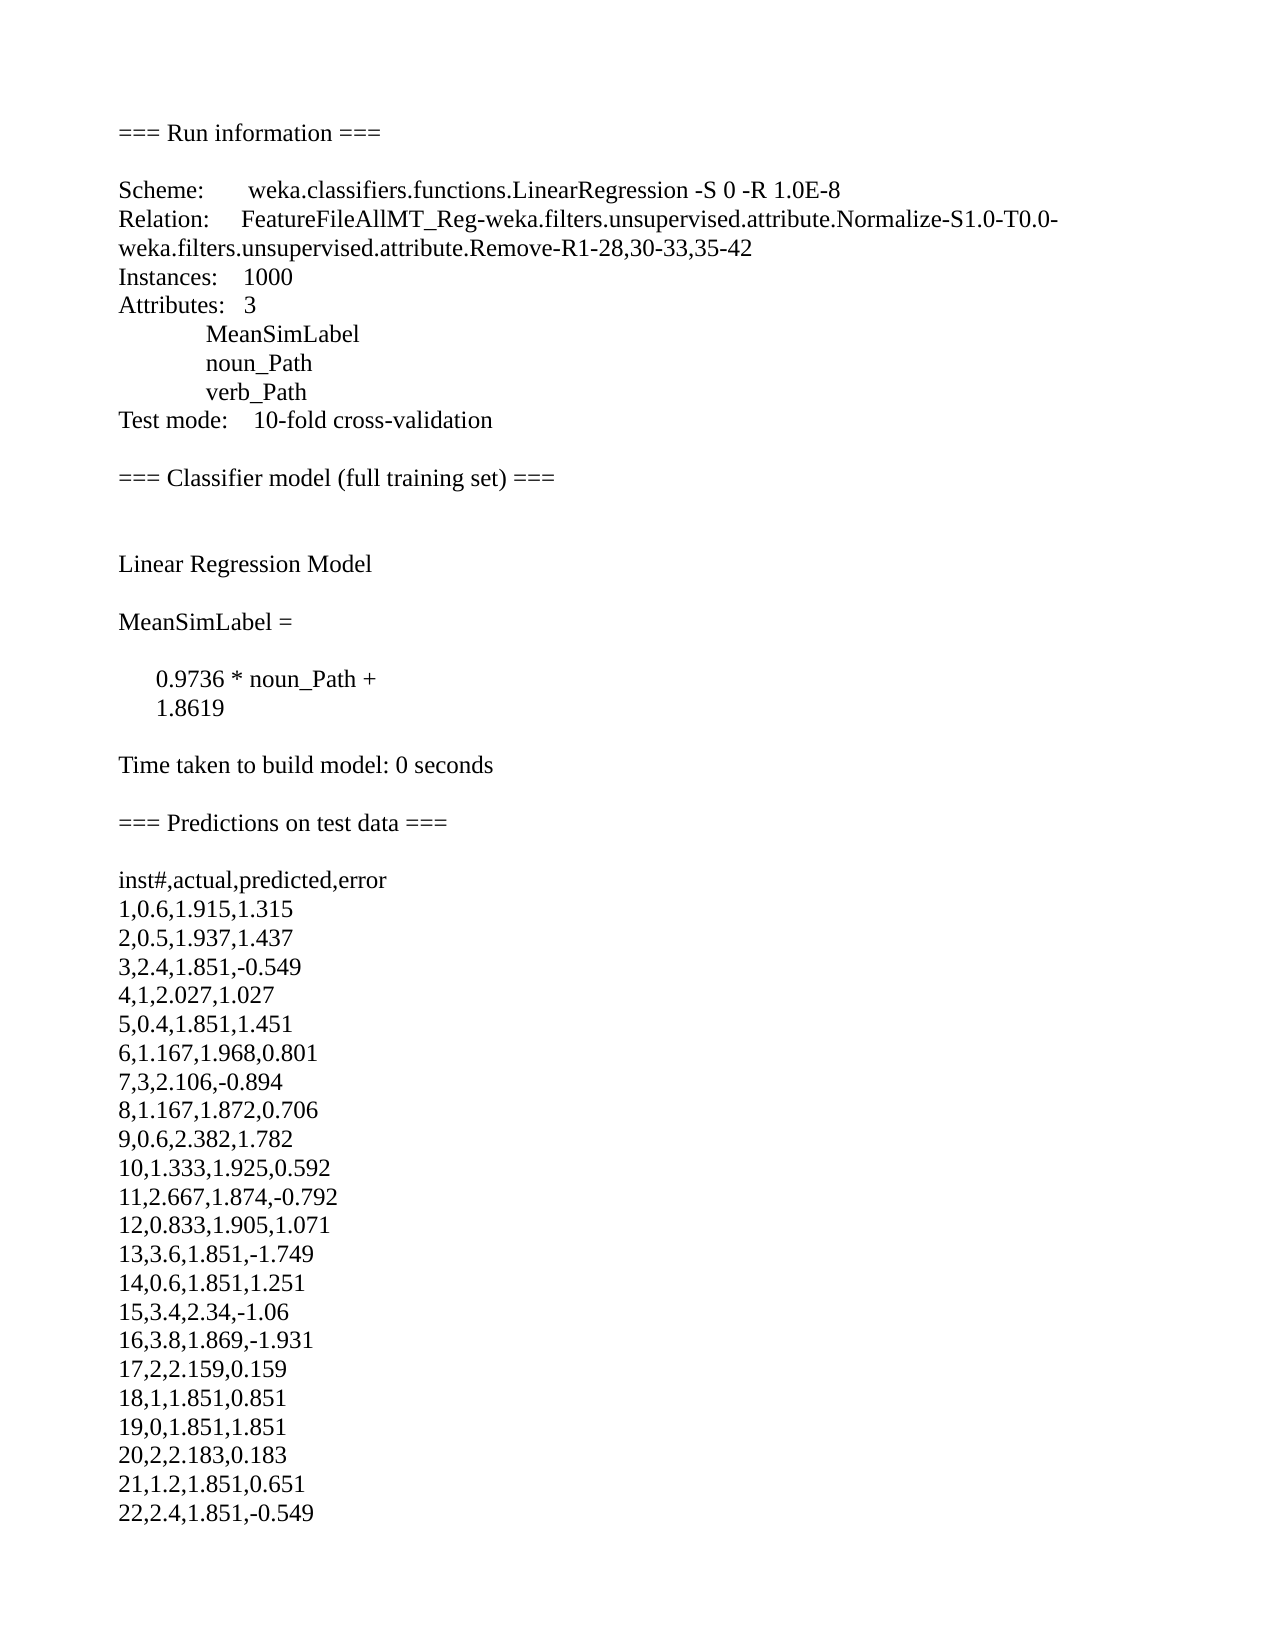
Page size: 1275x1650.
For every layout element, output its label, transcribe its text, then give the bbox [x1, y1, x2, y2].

text Scheme: weka.classifiers.functions.LinearRegression -S 0 -R 1.0E-8 [118, 176, 1157, 204]
text MeanSimLabel [118, 319, 1157, 348]
text 2,0.5,1.937,1.437 [118, 923, 1157, 952]
text 8,1.167,1.872,0.706 [118, 1096, 1157, 1124]
text 6,1.167,1.968,0.801 [118, 1038, 1157, 1067]
text 21,1.2,1.851,0.651 [118, 1469, 1157, 1498]
text Time taken to build model: 0 seconds [118, 751, 1157, 779]
text === Predictions on test data === [118, 808, 1157, 837]
text 5,0.4,1.851,1.451 [118, 1009, 1157, 1038]
text 22,2.4,1.851,-0.549 [118, 1498, 1157, 1527]
text === Run information === [118, 118, 1157, 147]
text 16,3.8,1.869,-1.931 [118, 1326, 1157, 1354]
text Linear Regression Model [118, 549, 1157, 578]
text Instances: 1000 [118, 262, 1157, 291]
text 9,0.6,2.382,1.782 [118, 1124, 1157, 1153]
text 1,0.6,1.915,1.315 [118, 894, 1157, 923]
text 20,2,2.183,0.183 [118, 1441, 1157, 1469]
text 12,0.833,1.905,1.071 [118, 1211, 1157, 1239]
text inst#,actual,predicted,error [118, 866, 1157, 894]
text Test mode: 10-fold cross-validation [118, 406, 1157, 434]
text 14,0.6,1.851,1.251 [118, 1268, 1157, 1297]
text 3,2.4,1.851,-0.549 [118, 952, 1157, 981]
text 4,1,2.027,1.027 [118, 981, 1157, 1009]
text 11,2.667,1.874,-0.792 [118, 1182, 1157, 1211]
text 7,3,2.106,-0.894 [118, 1067, 1157, 1096]
text 15,3.4,2.34,-1.06 [118, 1297, 1157, 1326]
text verb_Path [118, 377, 1157, 406]
text 17,2,2.159,0.159 [118, 1354, 1157, 1383]
text MeanSimLabel = [118, 607, 1157, 636]
text Attributes: 3 [118, 291, 1157, 319]
text 10,1.333,1.925,0.592 [118, 1153, 1157, 1182]
text 18,1,1.851,0.851 [118, 1383, 1157, 1412]
text 13,3.6,1.851,-1.749 [118, 1239, 1157, 1268]
text === Classifier model (full training set) === [118, 463, 1157, 492]
text 1.8619 [118, 693, 1157, 722]
text 0.9736 * noun_Path + [118, 664, 1157, 693]
text 19,0,1.851,1.851 [118, 1412, 1157, 1441]
text noun_Path [118, 348, 1157, 377]
text Relation: FeatureFileAllMT_Reg-weka.filters.unsupervised.attribute.Normalize-S1.0-T0.0-weka.filters.unsupervised.attribute.Remove-R1-28,30-33,35-42 [118, 204, 1157, 262]
